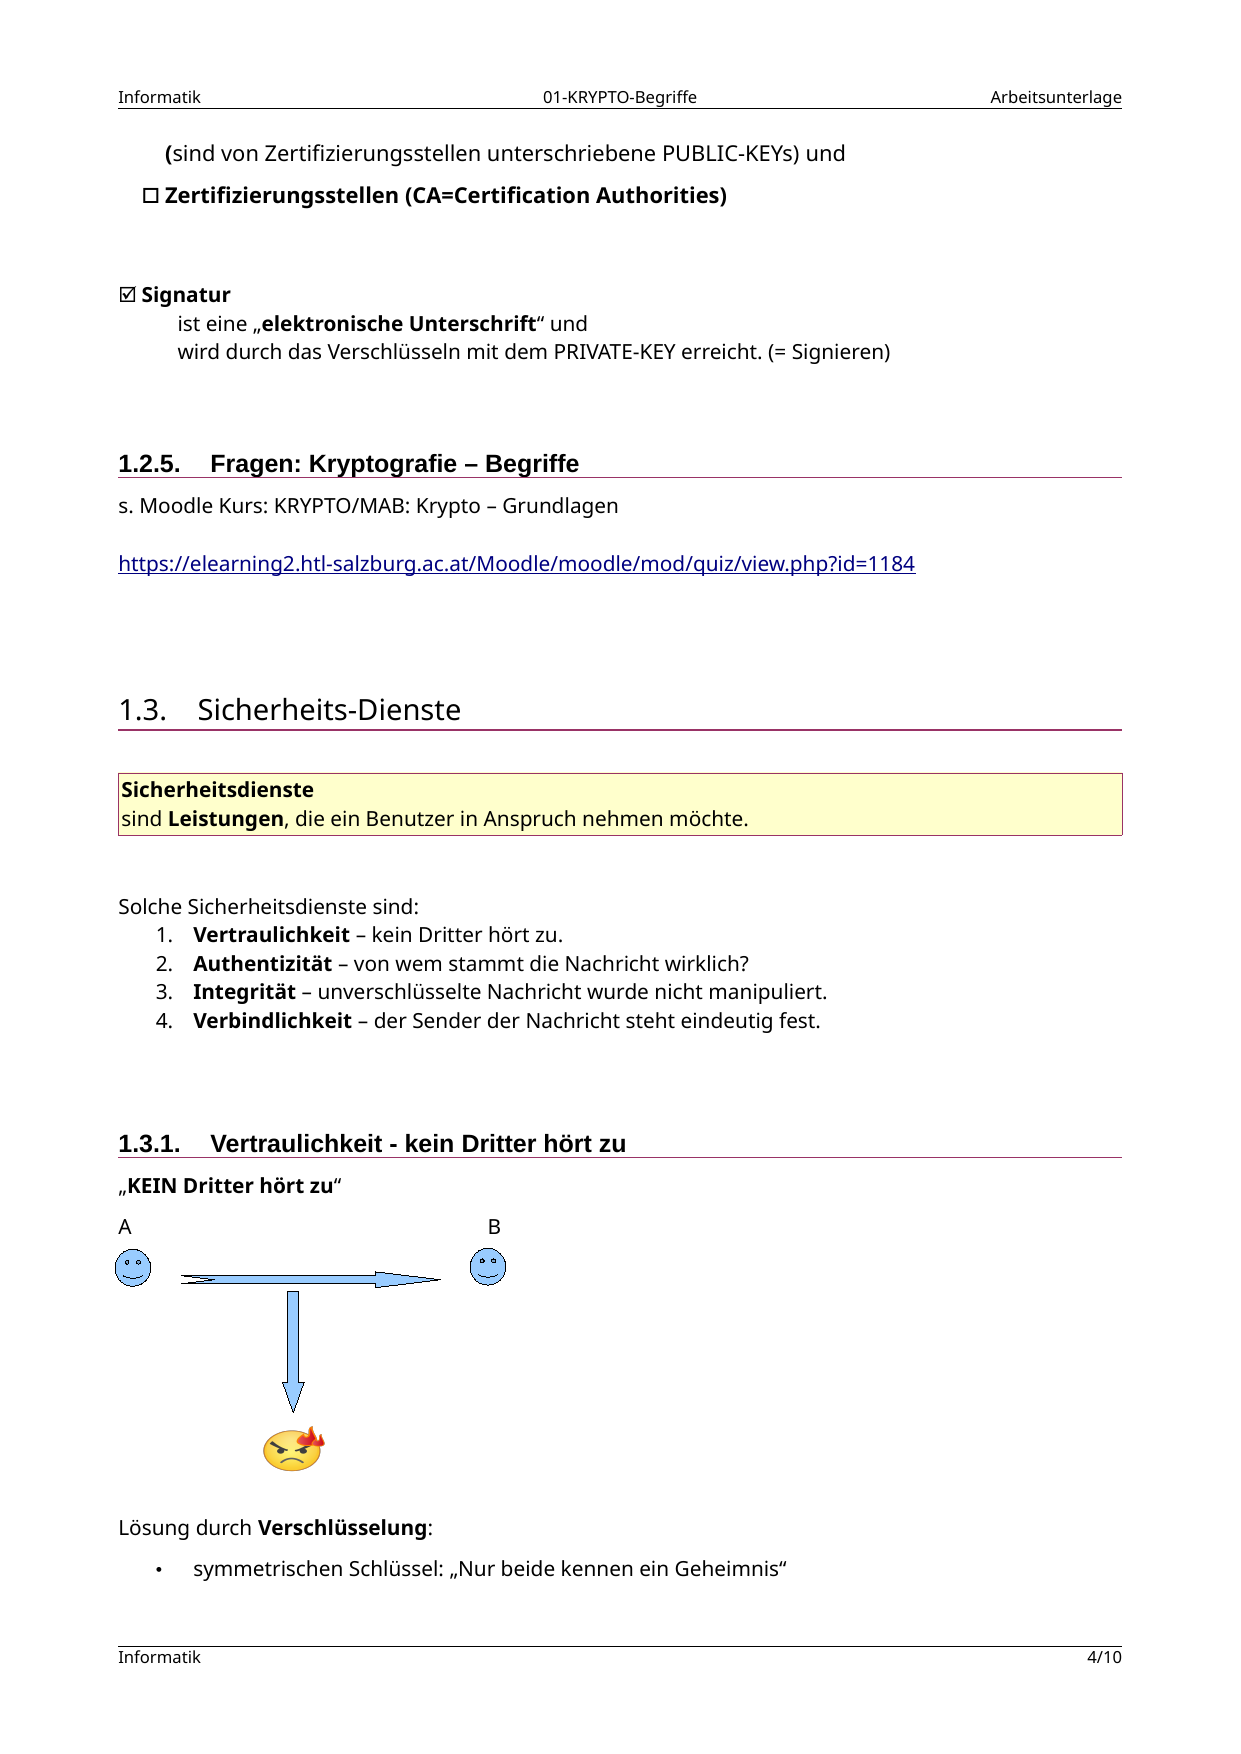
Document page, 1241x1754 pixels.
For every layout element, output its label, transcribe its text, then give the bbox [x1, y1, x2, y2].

text https://elearning2.htl-salzburg.ac.at/Moodle/moodle/mod/quiz/view.php?id=1184 [118, 549, 1122, 577]
list Authentizität – von wem stammt die Nachricht wirklich? [156, 949, 1122, 977]
list ist eine „elektronische Unterschrift“ und wird durch das Verschlüsseln mit dem PRIVATE-KEY erreicht. (= Signieren) [177, 309, 1122, 394]
text s. Moodle Kurs: KRYPTO/MAB: Krypto – Grundlagen [118, 491, 1122, 519]
subtitle Sicherheits-Dienste [118, 690, 1122, 729]
list Signatur [118, 280, 1122, 309]
list Verbindlichkeit – der Sender der Nachricht steht eindeutig fest. [156, 1006, 1122, 1034]
text Sicherheitsdienste sind Leistungen, die ein Benutzer in Anspruch nehmen möchte. [119, 774, 1122, 835]
list symmetrischen Schlüssel: „Nur beide kennen ein Geheimnis“ [156, 1554, 1122, 1582]
list Integrität – unverschlüsselte Nachricht wurde nicht manipuliert. [156, 977, 1122, 1006]
text A B [118, 1212, 1122, 1240]
list Zertifizierungsstellen (CA=Certification Authorities) [141, 180, 1122, 210]
text „KEIN Dritter hört zu“ [118, 1171, 1122, 1199]
list Zertifikate (sind von Zertifizierungsstellen unterschriebene PUBLIC-KEYs) und [141, 138, 1122, 168]
text Lösung durch Verschlüsselung: [118, 1513, 1122, 1541]
text Solche Sicherheitsdienste sind: [118, 892, 1122, 921]
subtitle Vertraulichkeit - kein Dritter hört zu [118, 1129, 1122, 1157]
picture [260, 1425, 326, 1472]
list Vertraulichkeit – kein Dritter hört zu. [156, 921, 1122, 949]
subtitle Fragen: Kryptografie – Begriffe [118, 449, 1122, 477]
